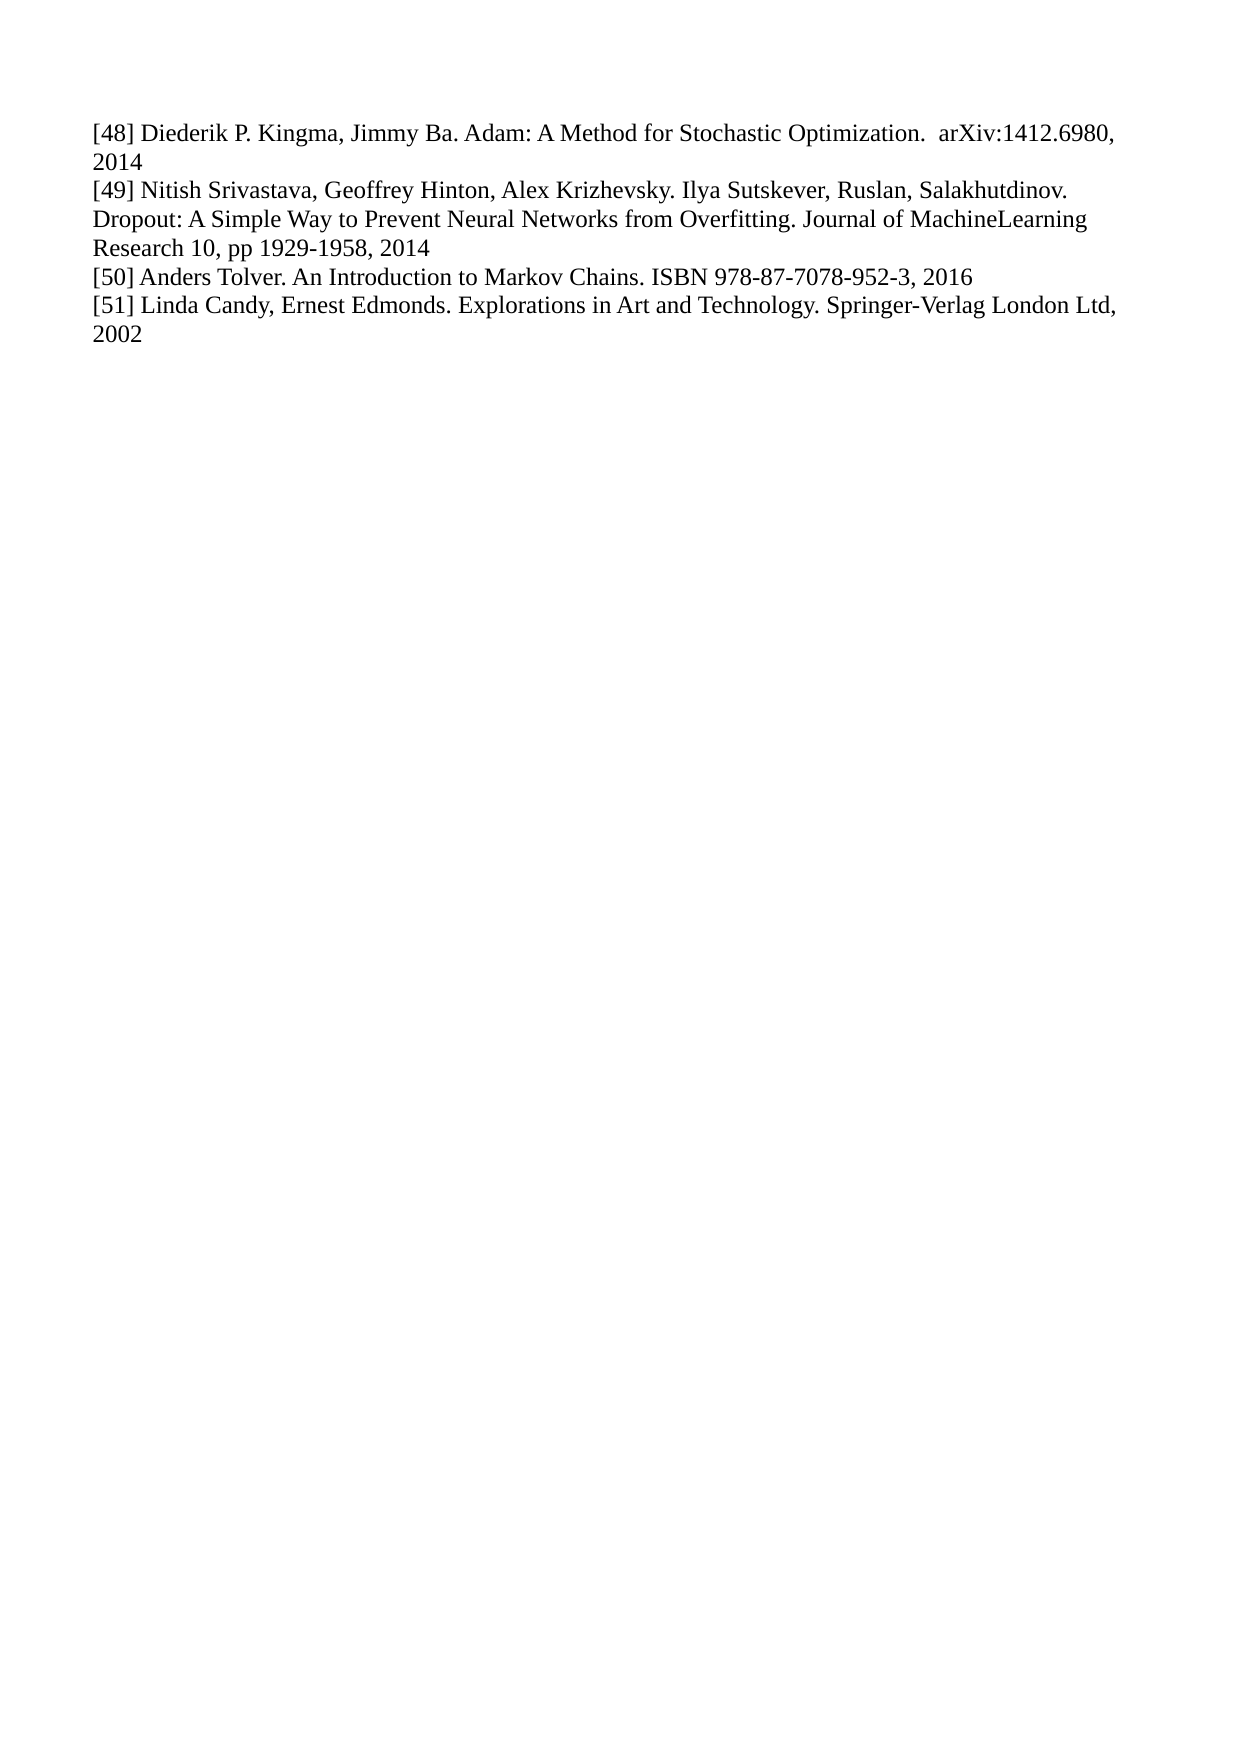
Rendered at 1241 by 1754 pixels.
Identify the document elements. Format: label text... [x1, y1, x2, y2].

text [48] Diederik P. Kingma, Jimmy Ba. Adam: A Method for Stochastic Optimization. arXiv:1412.6980, 2014 [92, 118, 1160, 176]
text [49] Nitish Srivastava, Geoffrey Hinton, Alex Krizhevsky. Ilya Sutskever, Ruslan, Salakhutdinov. Dropout: A Simple Way to Prevent Neural Networks from Overfitting. Journal of MachineLearning Research 10, pp 1929-1958, 2014 [92, 176, 1160, 262]
text [51] Linda Candy, Ernest Edmonds. Explorations in Art and Technology. Springer-Verlag London Ltd, 2002 [92, 291, 1160, 348]
text [50] Anders Tolver. An Introduction to Markov Chains. ISBN 978-87-7078-952-3, 2016 [92, 262, 1160, 291]
